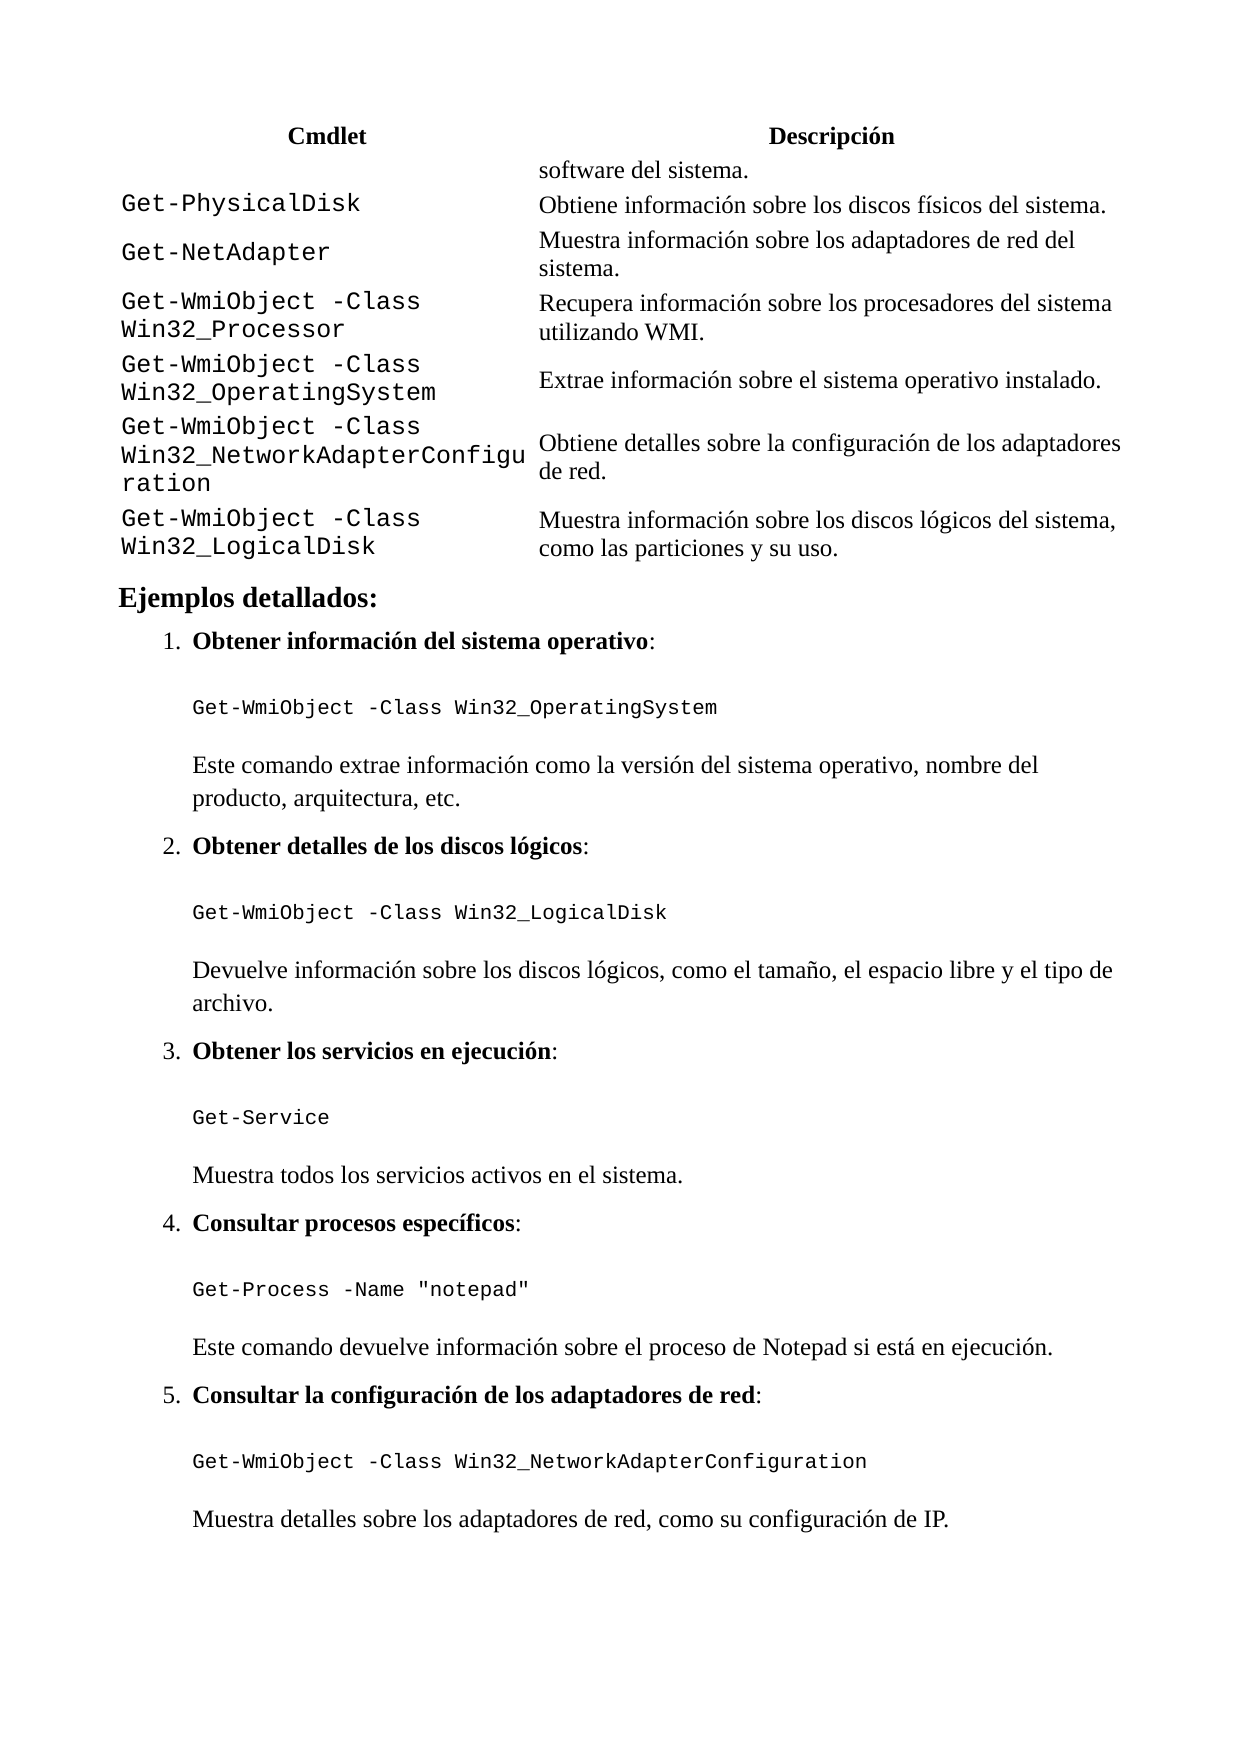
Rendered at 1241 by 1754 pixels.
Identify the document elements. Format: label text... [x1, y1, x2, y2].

table_cell Obtiene detalles sobre la configuración de los adaptadores de red. [536, 411, 1127, 502]
list Este comando devuelve información sobre el proceso de Notepad si está en ejecución. [162, 1332, 1122, 1361]
list Obtener detalles de los discos lógicos: [162, 831, 1122, 859]
list Consultar procesos específicos: [162, 1208, 1122, 1237]
list Get-WmiObject -Class Win32_OperatingSystem [162, 697, 1122, 721]
table_header Descripción [536, 118, 1127, 153]
table_cell Get-PhysicalDisk [118, 187, 536, 222]
table_cell Obtiene información sobre los discos físicos del sistema. [536, 187, 1127, 222]
list Get-Service [162, 1107, 1122, 1131]
table_cell Muestra información sobre los discos lógicos del sistema, como las particiones y su uso. [536, 502, 1127, 565]
table_cell Get-WmiObject -Class Win32_LogicalDisk [118, 502, 536, 565]
list Consultar la configuración de los adaptadores de red: [162, 1380, 1122, 1408]
list Obtener los servicios en ejecución: [162, 1036, 1122, 1064]
list Muestra detalles sobre los adaptadores de red, como su configuración de IP. [162, 1504, 1122, 1533]
table_cell Muestra información sobre los adaptadores de red del sistema. [536, 222, 1127, 285]
table_cell Get-WmiObject -Class Win32_Processor [118, 285, 536, 348]
list Este comando extrae información como la versión del sistema operativo, nombre del producto, arquitectura, etc. [162, 750, 1122, 812]
table_cell Extrae información sobre el sistema operativo instalado. [536, 349, 1127, 411]
table_cell Get-WmiObject -Class Win32_NetworkAdapterConfiguration [118, 411, 536, 502]
table_cell software del sistema. [536, 153, 1127, 187]
table_header Cmdlet [118, 118, 536, 153]
list Devuelve información sobre los discos lógicos, como el tamaño, el espacio libre y el tipo de archivo. [162, 955, 1122, 1017]
list Get-Process -Name "notepad" [162, 1279, 1122, 1303]
table_cell Get-WmiObject -Class Win32_OperatingSystem [118, 349, 536, 411]
list Get-WmiObject -Class Win32_LogicalDisk [162, 902, 1122, 926]
table_cell [118, 153, 536, 187]
subtitle Ejemplos detallados: [118, 580, 1122, 613]
list Muestra todos los servicios activos en el sistema. [162, 1160, 1122, 1189]
list Get-WmiObject -Class Win32_NetworkAdapterConfiguration [162, 1451, 1122, 1475]
list Obtener información del sistema operativo: [162, 626, 1122, 654]
table_cell Recupera información sobre los procesadores del sistema utilizando WMI. [536, 285, 1127, 348]
table_cell Get-NetAdapter [118, 222, 536, 285]
